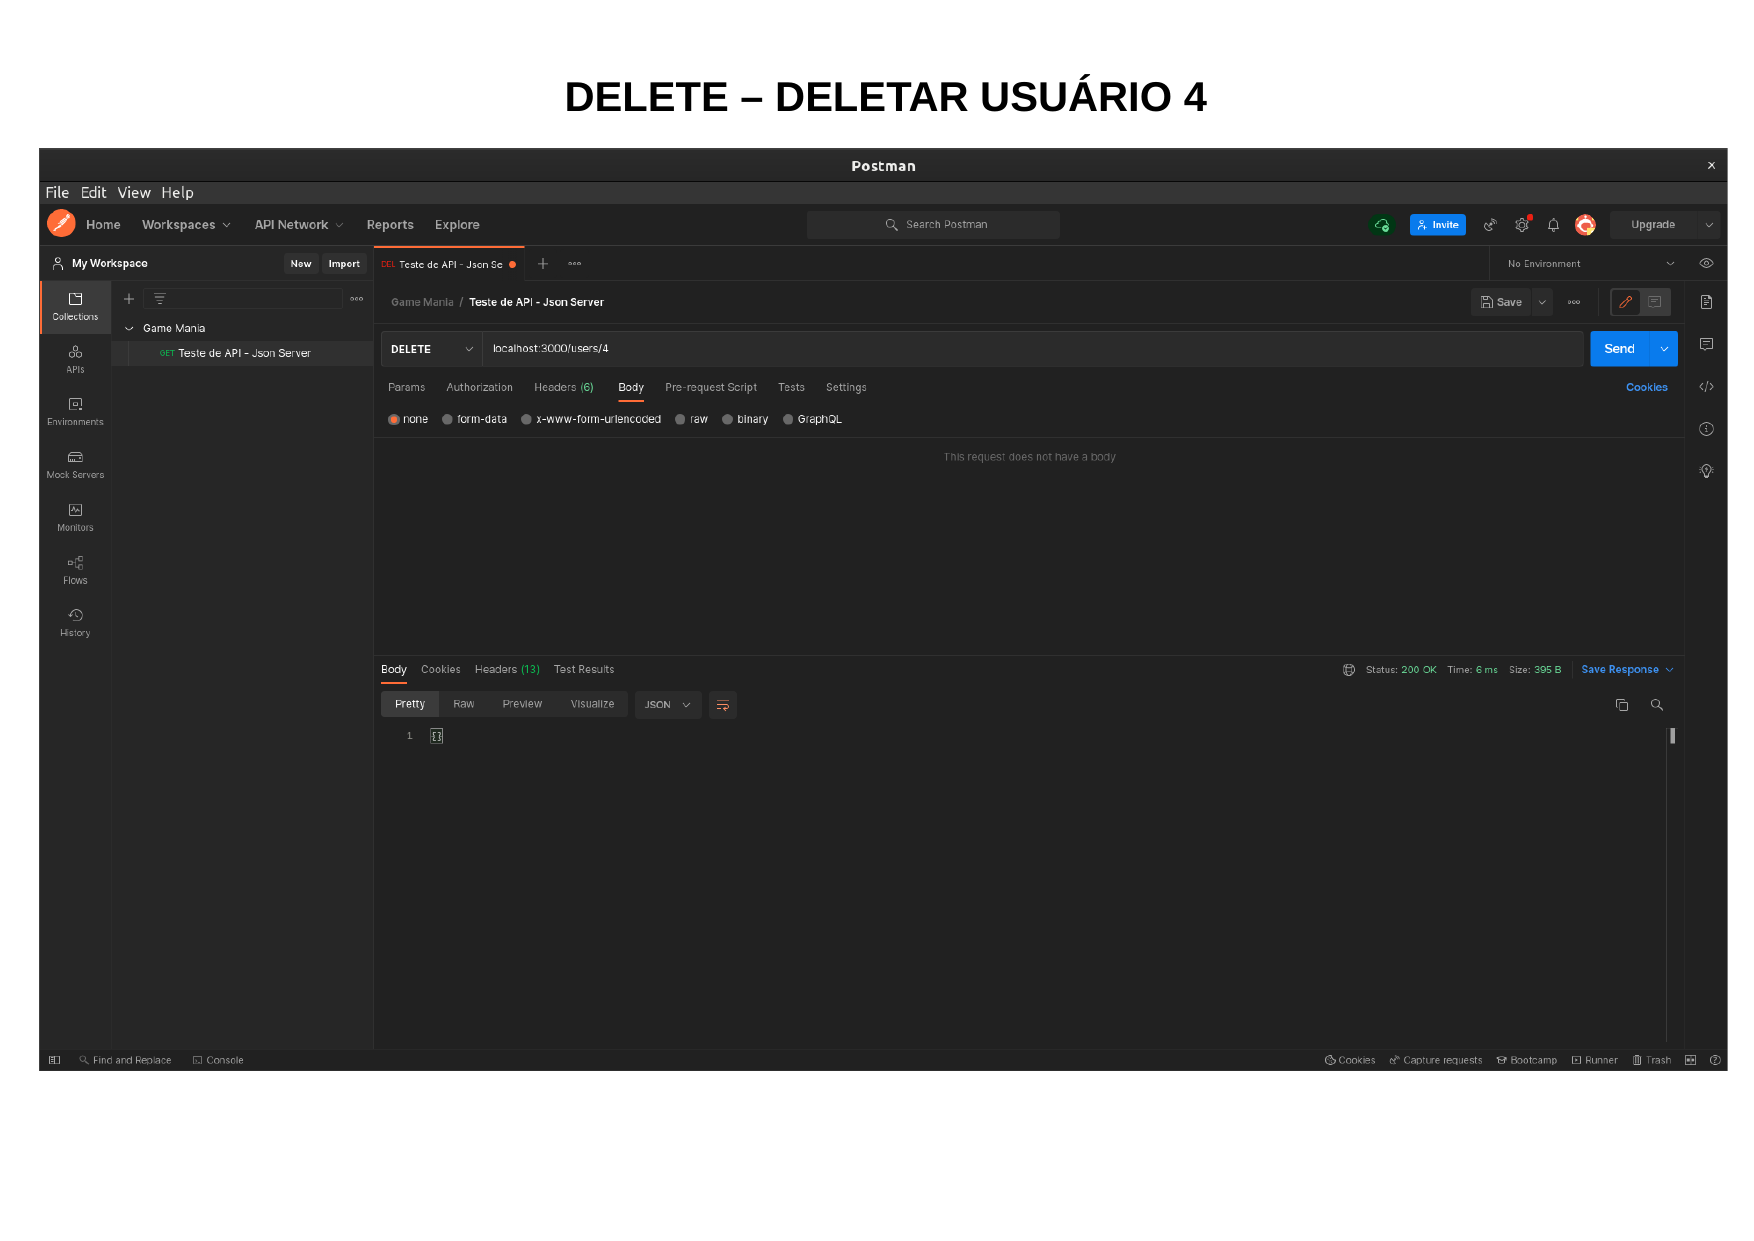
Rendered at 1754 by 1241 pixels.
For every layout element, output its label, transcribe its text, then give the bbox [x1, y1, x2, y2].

text DELETE – DELETAR USUÁRIO 4 [39, 72, 1732, 120]
picture [39, 148, 1728, 1071]
